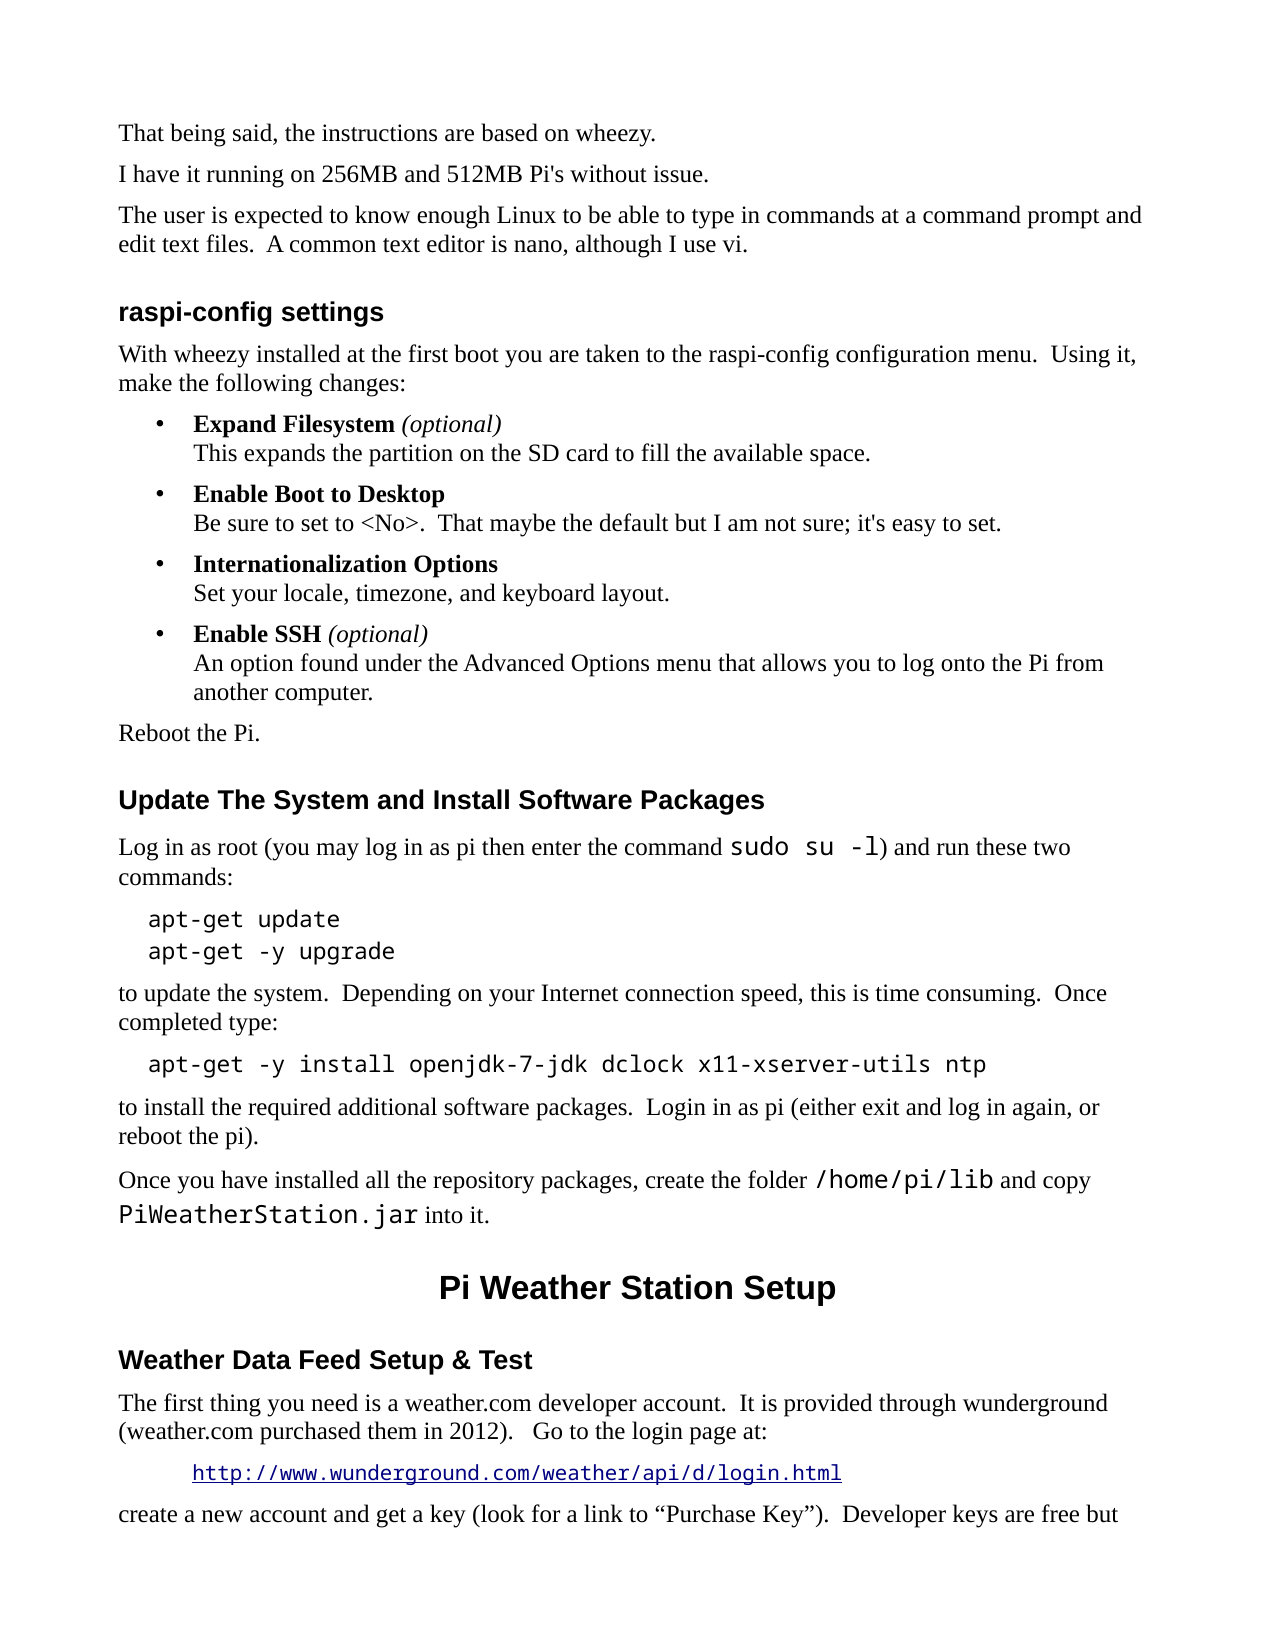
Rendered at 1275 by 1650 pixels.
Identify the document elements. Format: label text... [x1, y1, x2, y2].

text apt-get update apt-get -y upgrade [148, 903, 1157, 966]
text Log in as root (you may log in as pi then enter the command sudo su -l) and run these two commands: [118, 828, 1157, 891]
subtitle Weather Data Feed Setup & Test [118, 1344, 1157, 1375]
text Once you have installed all the repository packages, create the folder /home/pi/lib and copy PiWeatherStation.jar into it. [118, 1162, 1157, 1230]
subtitle Pi Weather Station Setup [118, 1268, 1157, 1306]
text The user is expected to know enough Linux to be able to type in commands at a command prompt and edit text files. A common text editor is nano, although I use vi. [118, 201, 1157, 258]
list Expand Filesystem (optional) This expands the partition on the SD card to fill the available space. [156, 409, 1157, 467]
text With wheezy installed at the first boot you are taken to the raspi-config configuration menu. Using it, make the following changes: [118, 339, 1157, 397]
subtitle raspi-config settings [118, 296, 1157, 327]
text That being said, the instructions are based on wheezy. [118, 118, 1157, 147]
text apt-get -y install openjdk-7-jdk dclock x11-xserver-utils ntp [148, 1048, 1157, 1080]
list Internationalization Options Set your locale, timezone, and keyboard layout. [156, 549, 1157, 607]
subtitle Update The System and Install Software Packages [118, 784, 1157, 816]
list Enable SSH (optional) An option found under the Advanced Options menu that allows you to log onto the Pi from another computer. [156, 619, 1157, 706]
text to install the required additional software packages. Login in as pi (either exit and log in again, or reboot the pi). [118, 1092, 1157, 1150]
text create a new account and get a key (look for a link to “Purchase Key”). Developer keys are free but [118, 1499, 1157, 1527]
text I have it running on 256MB and 512MB Pi's without issue. [118, 159, 1157, 188]
text to update the system. Depending on your Internet connection speed, this is time consuming. Once completed type: [118, 978, 1157, 1036]
text The first thing you need is a weather.com developer account. It is provided through wunderground (weather.com purchased them in 2012). Go to the login page at: [118, 1388, 1157, 1445]
text http://www.wunderground.com/weather/api/d/login.html [192, 1458, 1157, 1486]
text Reboot the Pi. [118, 718, 1157, 747]
list Enable Boot to Desktop Be sure to set to <No>. That maybe the default but I am not sure; it's easy to set. [156, 479, 1157, 537]
